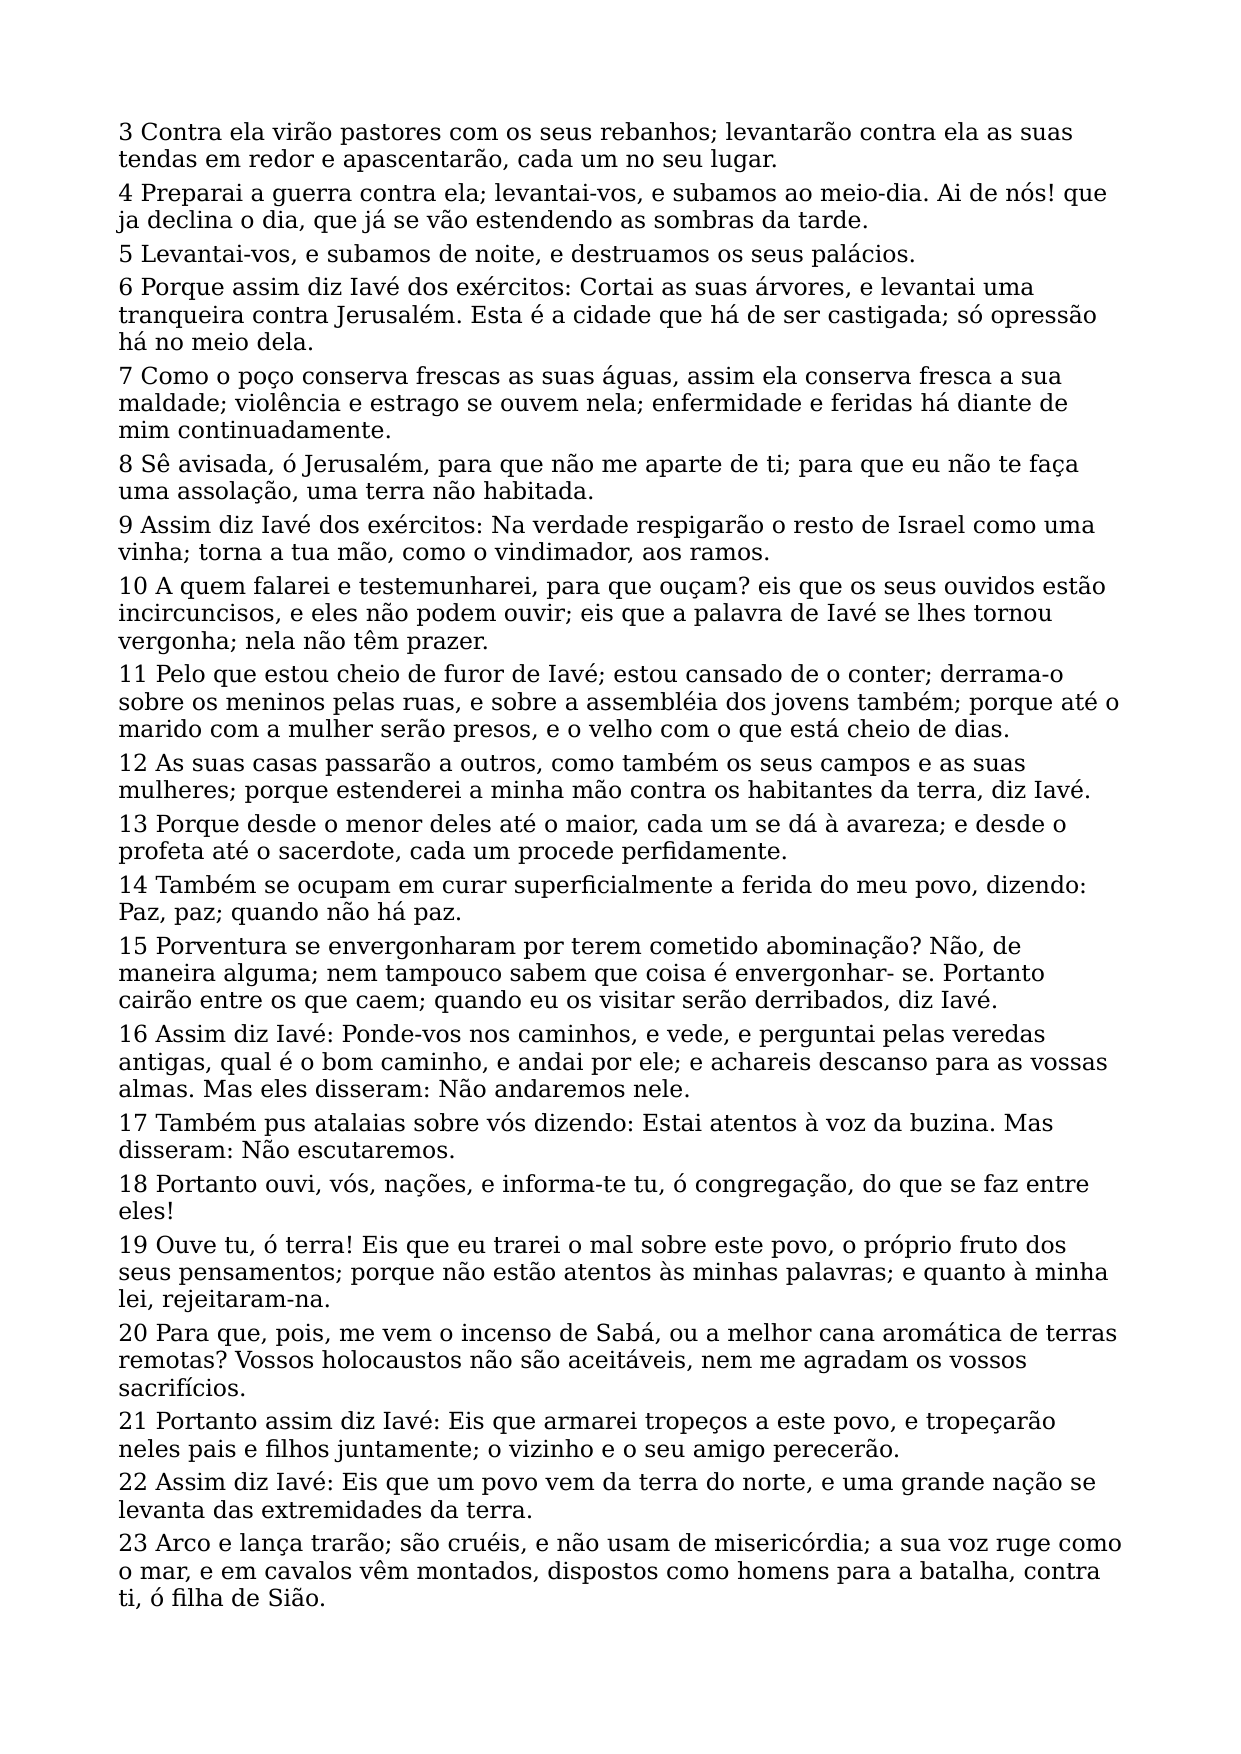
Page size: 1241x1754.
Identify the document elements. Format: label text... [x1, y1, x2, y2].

text 9 Assim diz Iavé dos exércitos: Na verdade respigarão o resto de Israel como uma vinha; torna a tua mão, como o vindimador, aos ramos. [118, 512, 1122, 566]
text 8 Sê avisada, ó Jerusalém, para que não me aparte de ti; para que eu não te faça uma assolação, uma terra não habitada. [118, 451, 1122, 505]
text 20 Para que, pois, me vem o incenso de Sabá, ou a melhor cana aromática de terras remotas? Vossos holocaustos não são aceitáveis, nem me agradam os vossos sacrifícios. [118, 1319, 1122, 1401]
text 19 Ouve tu, ó terra! Eis que eu trarei o mal sobre este povo, o próprio fruto dos seus pensamentos; porque não estão atentos às minhas palavras; e quanto à minha lei, rejeitaram-na. [118, 1231, 1122, 1313]
text 6 Porque assim diz Iavé dos exércitos: Cortai as suas árvores, e levantai uma tranqueira contra Jerusalém. Esta é a cidade que há de ser castigada; só opressão há no meio dela. [118, 274, 1122, 356]
text 11 Pelo que estou cheio de furor de Iavé; estou cansado de o conter; derrama-o sobre os meninos pelas ruas, e sobre a assembléia dos jovens também; porque até o marido com a mulher serão presos, e o velho com o que está cheio de dias. [118, 661, 1122, 743]
text 7 Como o poço conserva frescas as suas águas, assim ela conserva fresca a sua maldade; violência e estrago se ouvem nela; enfermidade e feridas há diante de mim continuadamente. [118, 362, 1122, 444]
text 22 Assim diz Iavé: Eis que um povo vem da terra do norte, e uma grande nação se levanta das extremidades da terra. [118, 1469, 1122, 1523]
text 18 Portanto ouvi, vós, nações, e informa-te tu, ó congregação, do que se faz entre eles! [118, 1170, 1122, 1225]
text 4 Preparai a guerra contra ela; levantai-vos, e subamos ao meio-dia. Ai de nós! que ja declina o dia, que já se vão estendendo as sombras da tarde. [118, 179, 1122, 234]
text 17 Também pus atalaias sobre vós dizendo: Estai atentos à voz da buzina. Mas disseram: Não escutaremos. [118, 1109, 1122, 1164]
text 13 Porque desde o menor deles até o maior, cada um se dá à avareza; e desde o profeta até o sacerdote, cada um procede perfidamente. [118, 810, 1122, 865]
text 21 Portanto assim diz Iavé: Eis que armarei tropeços a este povo, e tropeçarão neles pais e filhos juntamente; o vizinho e o seu amigo perecerão. [118, 1408, 1122, 1462]
text 16 Assim diz Iavé: Ponde-vos nos caminhos, e vede, e perguntai pelas veredas antigas, qual é o bom caminho, e andai por ele; e achareis descanso para as vossas almas. Mas eles disseram: Não andaremos nele. [118, 1021, 1122, 1103]
text 3 Contra ela virão pastores com os seus rebanhos; levantarão contra ela as suas tendas em redor e apascentarão, cada um no seu lugar. [118, 118, 1122, 173]
text 14 Também se ocupam em curar superficialmente a ferida do meu povo, dizendo: Paz, paz; quando não há paz. [118, 871, 1122, 926]
text 5 Levantai-vos, e subamos de noite, e destruamos os seus palácios. [118, 240, 1122, 267]
text 10 A quem falarei e testemunharei, para que ouçam? eis que os seus ouvidos estão incircuncisos, e eles não podem ouvir; eis que a palavra de Iavé se lhes tornou vergonha; nela não têm prazer. [118, 573, 1122, 654]
text 12 As suas casas passarão a outros, como também os seus campos e as suas mulheres; porque estenderei a minha mão contra os habitantes da terra, diz Iavé. [118, 749, 1122, 804]
text 23 Arco e lança trarão; são cruéis, e não usam de misericórdia; a sua voz ruge como o mar, e em cavalos vêm montados, dispostos como homens para a batalha, contra ti, ó filha de Sião. [118, 1530, 1122, 1612]
text 15 Porventura se envergonharam por terem cometido abominação? Não, de maneira alguma; nem tampouco sabem que coisa é envergonhar- se. Portanto cairão entre os que caem; quando eu os visitar serão derribados, diz Iavé. [118, 932, 1122, 1014]
